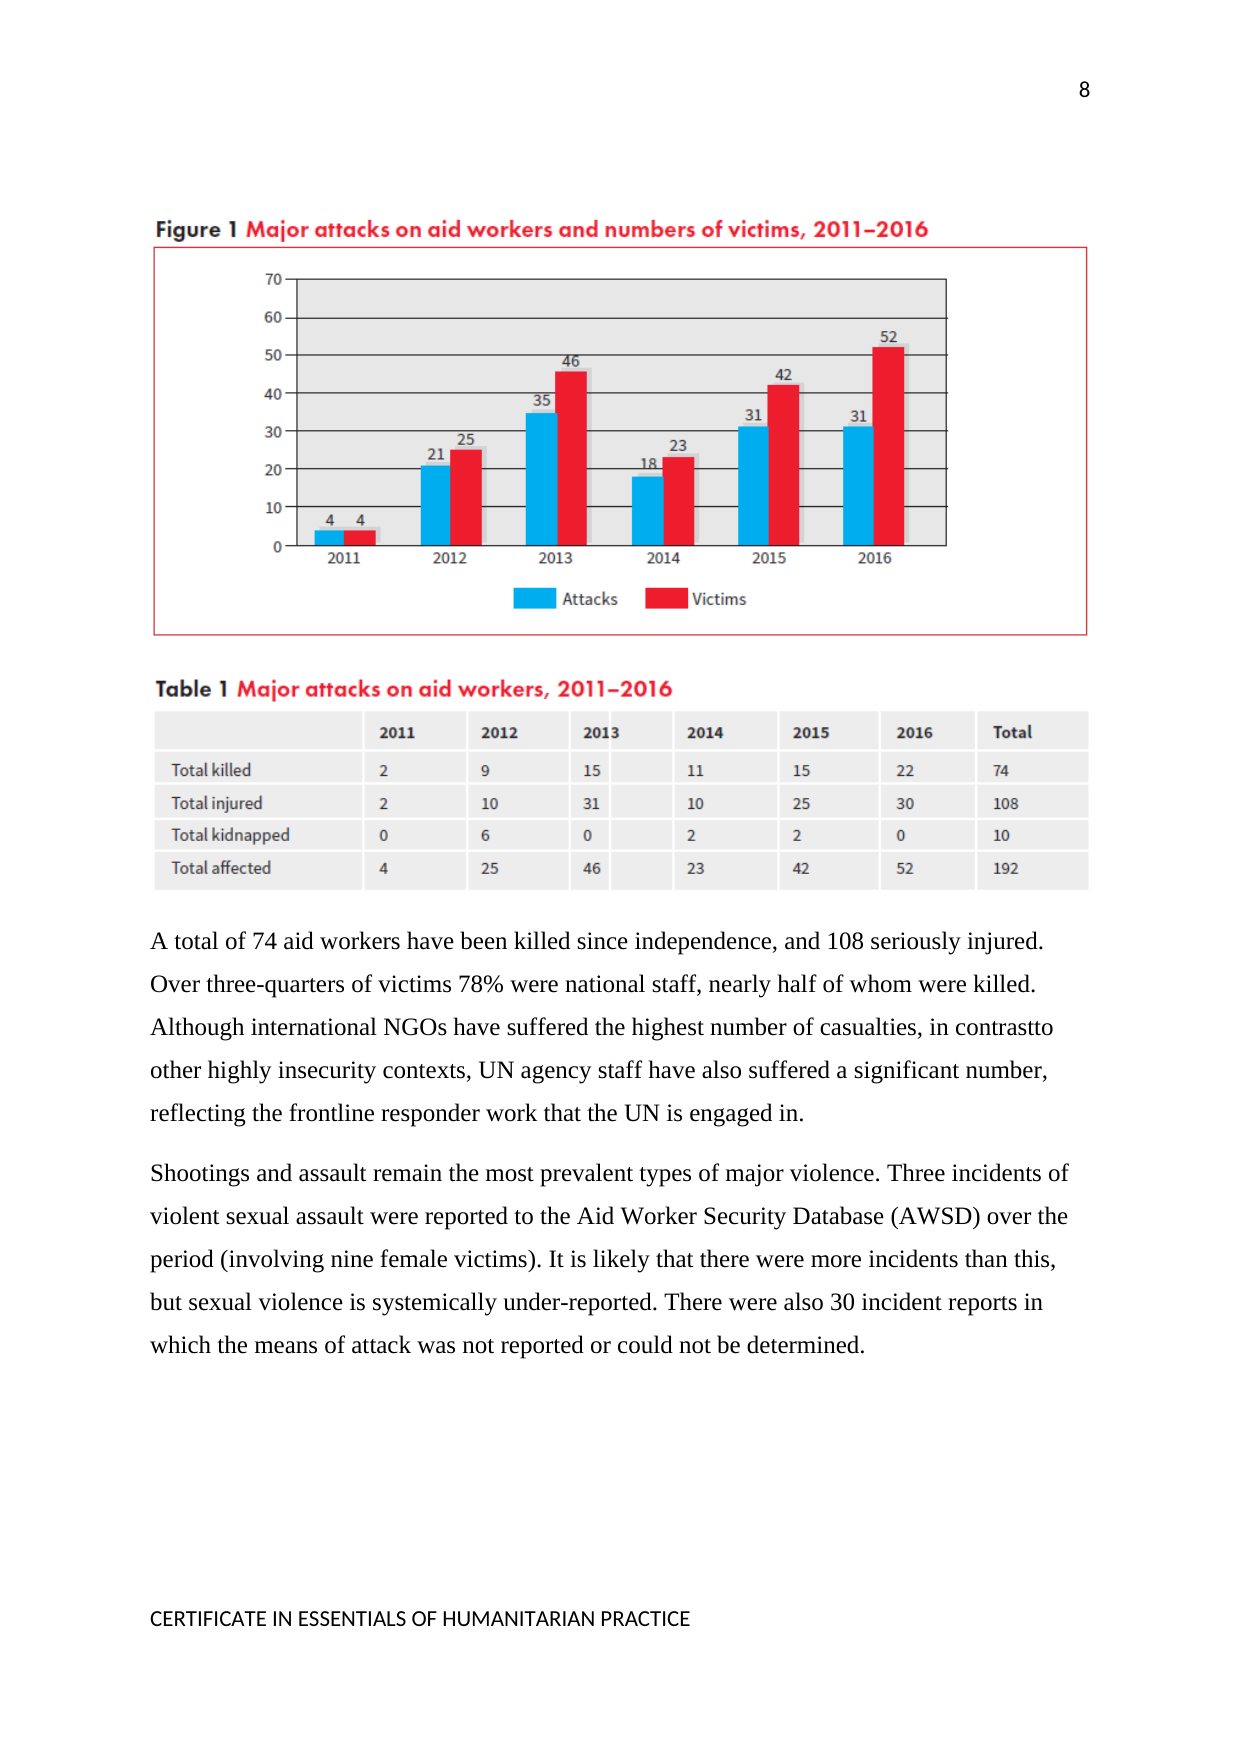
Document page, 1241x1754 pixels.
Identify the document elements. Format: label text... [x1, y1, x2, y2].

text A total of 74 aid workers have been killed since independence, and 108 seriously injured. Over three-quarters of victims 78% were national staff, nearly half of whom were killed. Although international NGOs have suffered the highest number of casualties, in contrastto other highly insecurity contexts, UN agency staff have also suffered a significant number, reflecting the frontline responder work that the UN is engaged in. [150, 926, 1090, 1127]
text Shootings and assault remain the most prevalent types of major violence. Three incidents of violent sexual assault were reported to the Aid Worker Security Database (AWSD) over the period (involving nine female victims). It is likely that there were more incidents than this, but sexual violence is systemically under-reported. There were also 30 incident reports in which the means of attack was not reported or could not be determined. [150, 1158, 1090, 1359]
